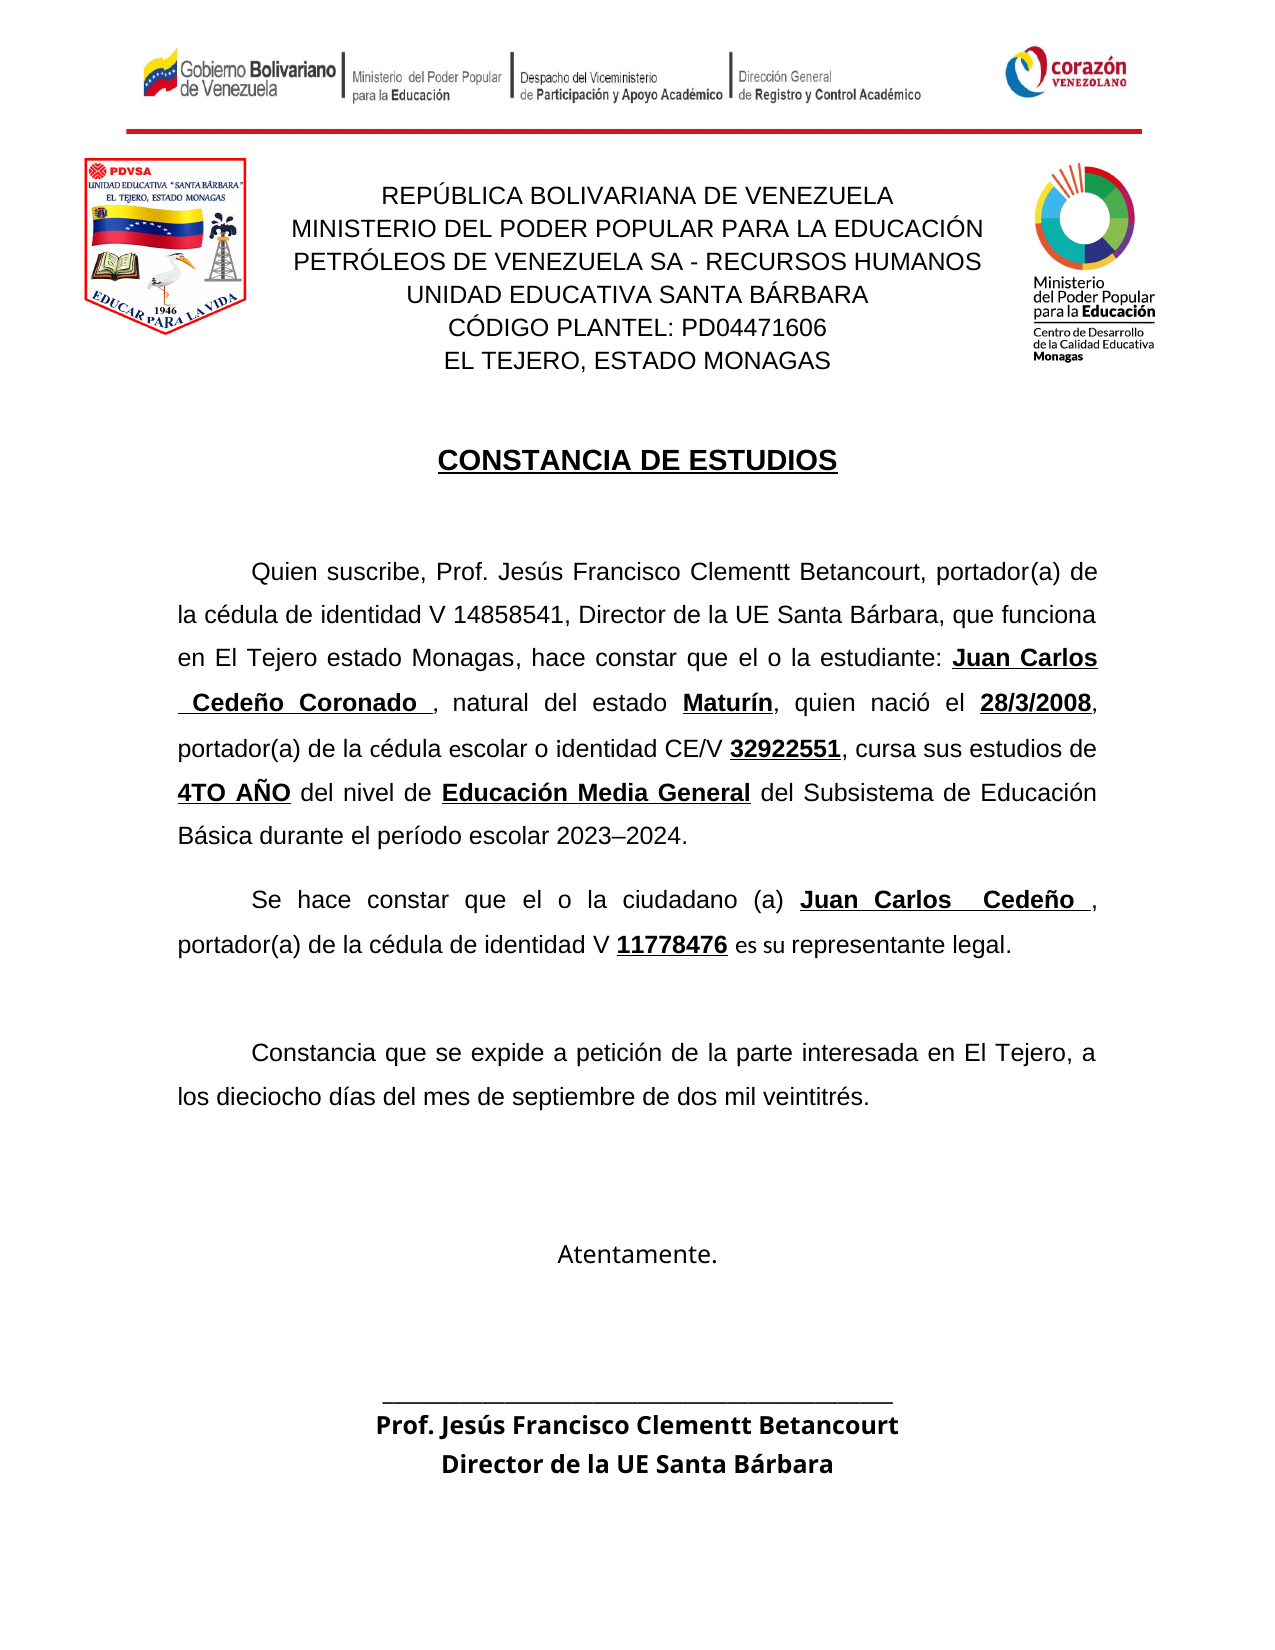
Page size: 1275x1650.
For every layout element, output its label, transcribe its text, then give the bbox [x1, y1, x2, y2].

text Prof. Jesús Francisco Clementt Betancourt [177, 1407, 1098, 1441]
text Se hace constar que el o la ciudadano (a) Juan Carlos Cedeño , portador(a) de la cédula de identidad V 11778476 es su representante legal. [177, 885, 1098, 959]
subtitle PETRÓLEOS DE VENEZUELA SA - RECURSOS HUMANOS [252, 247, 978, 275]
picture [978, 153, 1200, 377]
text ______________________________________________ [177, 1373, 1098, 1407]
text Atentamente. [177, 1237, 1098, 1271]
picture [79, 158, 252, 335]
text CÓDIGO PLANTEL: PD04471606 [177, 313, 978, 341]
text Constancia que se expide a petición de la parte interesada en El Tejero, a los dieciocho días del mes de septiembre de dos mil veintitrés. [177, 1038, 1098, 1110]
text Quien suscribe, Prof. Jesús Francisco Clementt Betancourt, portador(a) de la cédula de identidad V 14858541, Director de la UE Santa Bárbara, que funciona en El Tejero estado Monagas, hace constar que el o la estudiante: Juan Carlos Cedeño Coronado , natural del estado Maturín, quien nació el 28/3/2008, portador(a) de la cédula escolar o identidad CE/V 32922551, cursa sus estudios de 4TO AÑO del nivel de Educación Media General del Subsistema de Educación Básica durante el período escolar 2023–2024. [177, 557, 1098, 849]
subtitle REPÚBLICA BOLIVARIANA DE VENEZUELA [252, 181, 978, 209]
text UNIDAD EDUCATIVA SANTA BÁRBARA [252, 280, 978, 308]
picture [126, 11, 1142, 134]
subtitle CONSTANCIA DE ESTUDIOS [177, 443, 1098, 476]
text Director de la UE Santa Bárbara [177, 1447, 1098, 1481]
text EL TEJERO, ESTADO MONAGAS [177, 346, 978, 374]
subtitle MINISTERIO DEL PODER POPULAR PARA LA EDUCACIÓN [252, 214, 978, 242]
